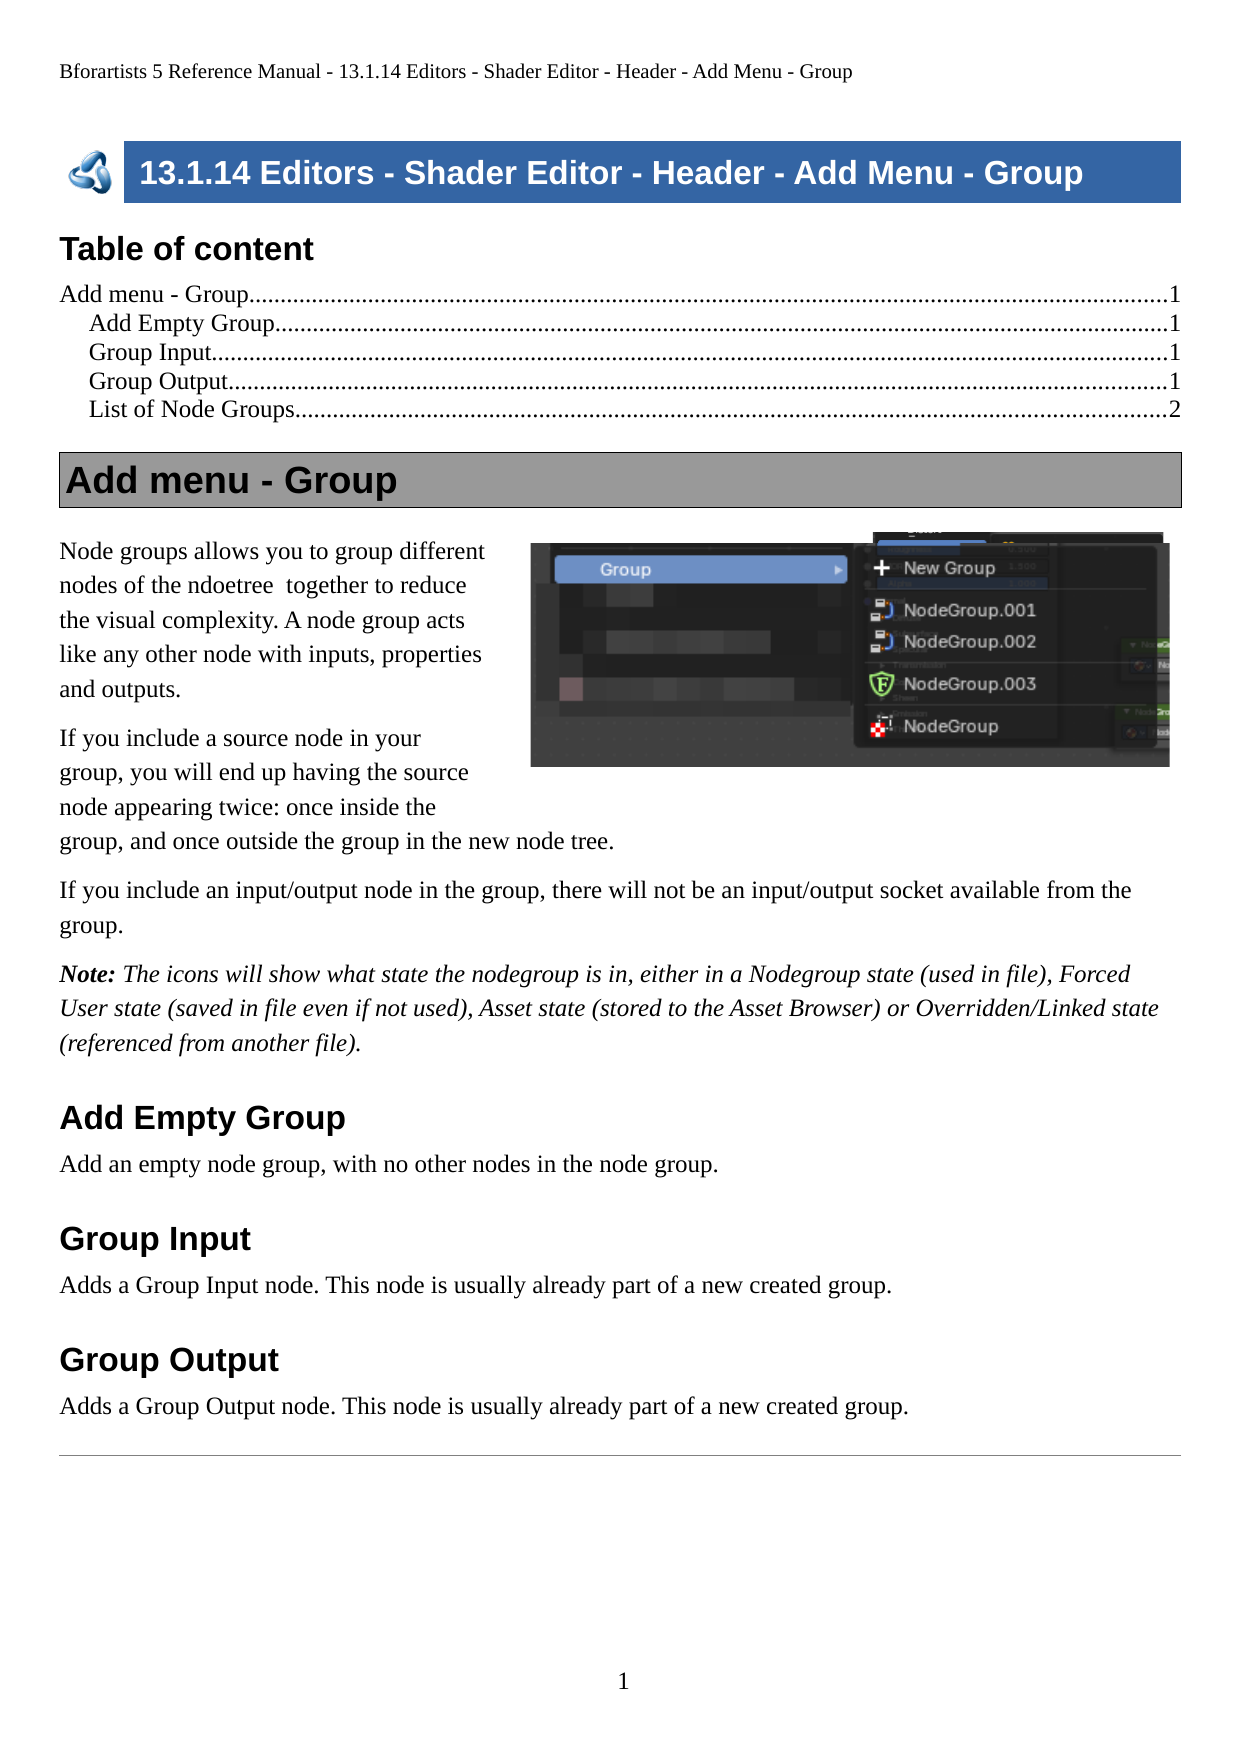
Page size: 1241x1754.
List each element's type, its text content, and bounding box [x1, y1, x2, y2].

table_header [59, 141, 124, 203]
picture [65, 147, 114, 197]
text Node groups allows you to group different nodes of the ndoetree together to reduce the visual complexity. A node group acts like any other node with inputs, properties and outputs. [59, 536, 872, 703]
table_header 13.1.14 Editors - Shader Editor - Header - Add Menu - Group [124, 141, 1181, 203]
text Note: The icons will show what state the nodegroup is in, either in a Nodegroup state (used in file), Forced User state (saved in file even if not used), Asset state (stored to the Asset Browser) or Overridden/Linked state (referenced from another file). [59, 959, 1181, 1057]
subtitle Table of content [59, 228, 1181, 267]
text Group Output 1 [88, 366, 1181, 394]
subtitle Group Input [59, 1219, 1181, 1258]
text Add Empty Group 1 [88, 308, 1181, 337]
text Add menu - Group 1 [59, 279, 1181, 308]
subtitle Group Output [59, 1340, 1181, 1379]
table_header Add menu - Group [60, 453, 1181, 507]
text List of Node Groups 2 [88, 394, 1181, 423]
text Group Input 1 [88, 337, 1181, 366]
text Adds a Group Input node. This node is usually already part of a new created group. [59, 1270, 1181, 1299]
subtitle Add Empty Group [59, 1098, 1181, 1137]
text Adds a Group Output node. This node is usually already part of a new created group. [59, 1391, 1181, 1420]
text If you include an input/output node in the group, there will not be an input/output socket available from the group. [59, 876, 1181, 939]
text If you include a source node in your group, you will end up having the source node appearing twice: once inside the group, and once outside the group in the new node tree. [59, 723, 1181, 855]
picture [530, 532, 1170, 767]
text Add an empty node group, with no other nodes in the node group. [59, 1149, 1181, 1178]
